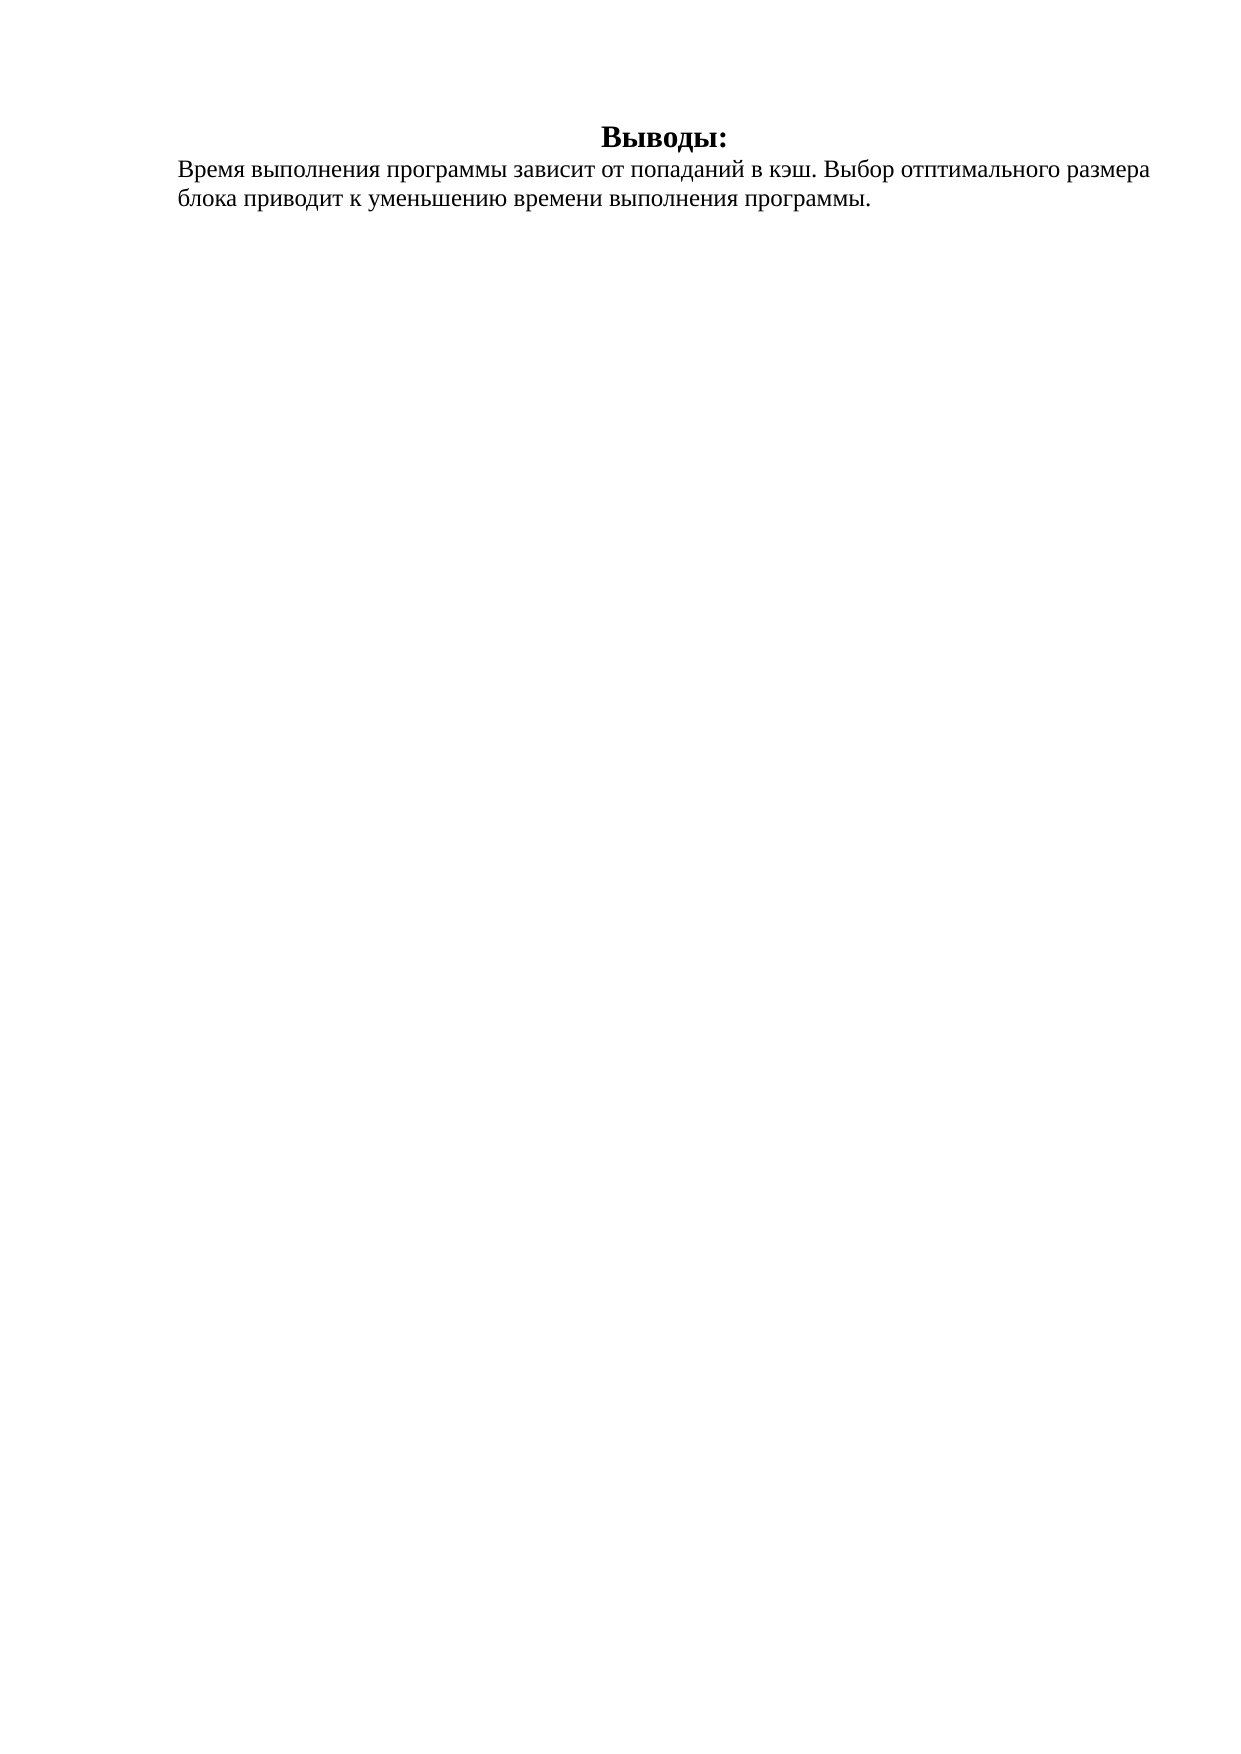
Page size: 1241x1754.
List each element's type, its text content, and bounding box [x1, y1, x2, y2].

text Время выполнения программы зависит от попаданий в кэш. Выбор отптимального размера блока приводит к уменьшению времени выполнения программы. [177, 154, 1152, 212]
text Выводы: [177, 118, 1152, 154]
